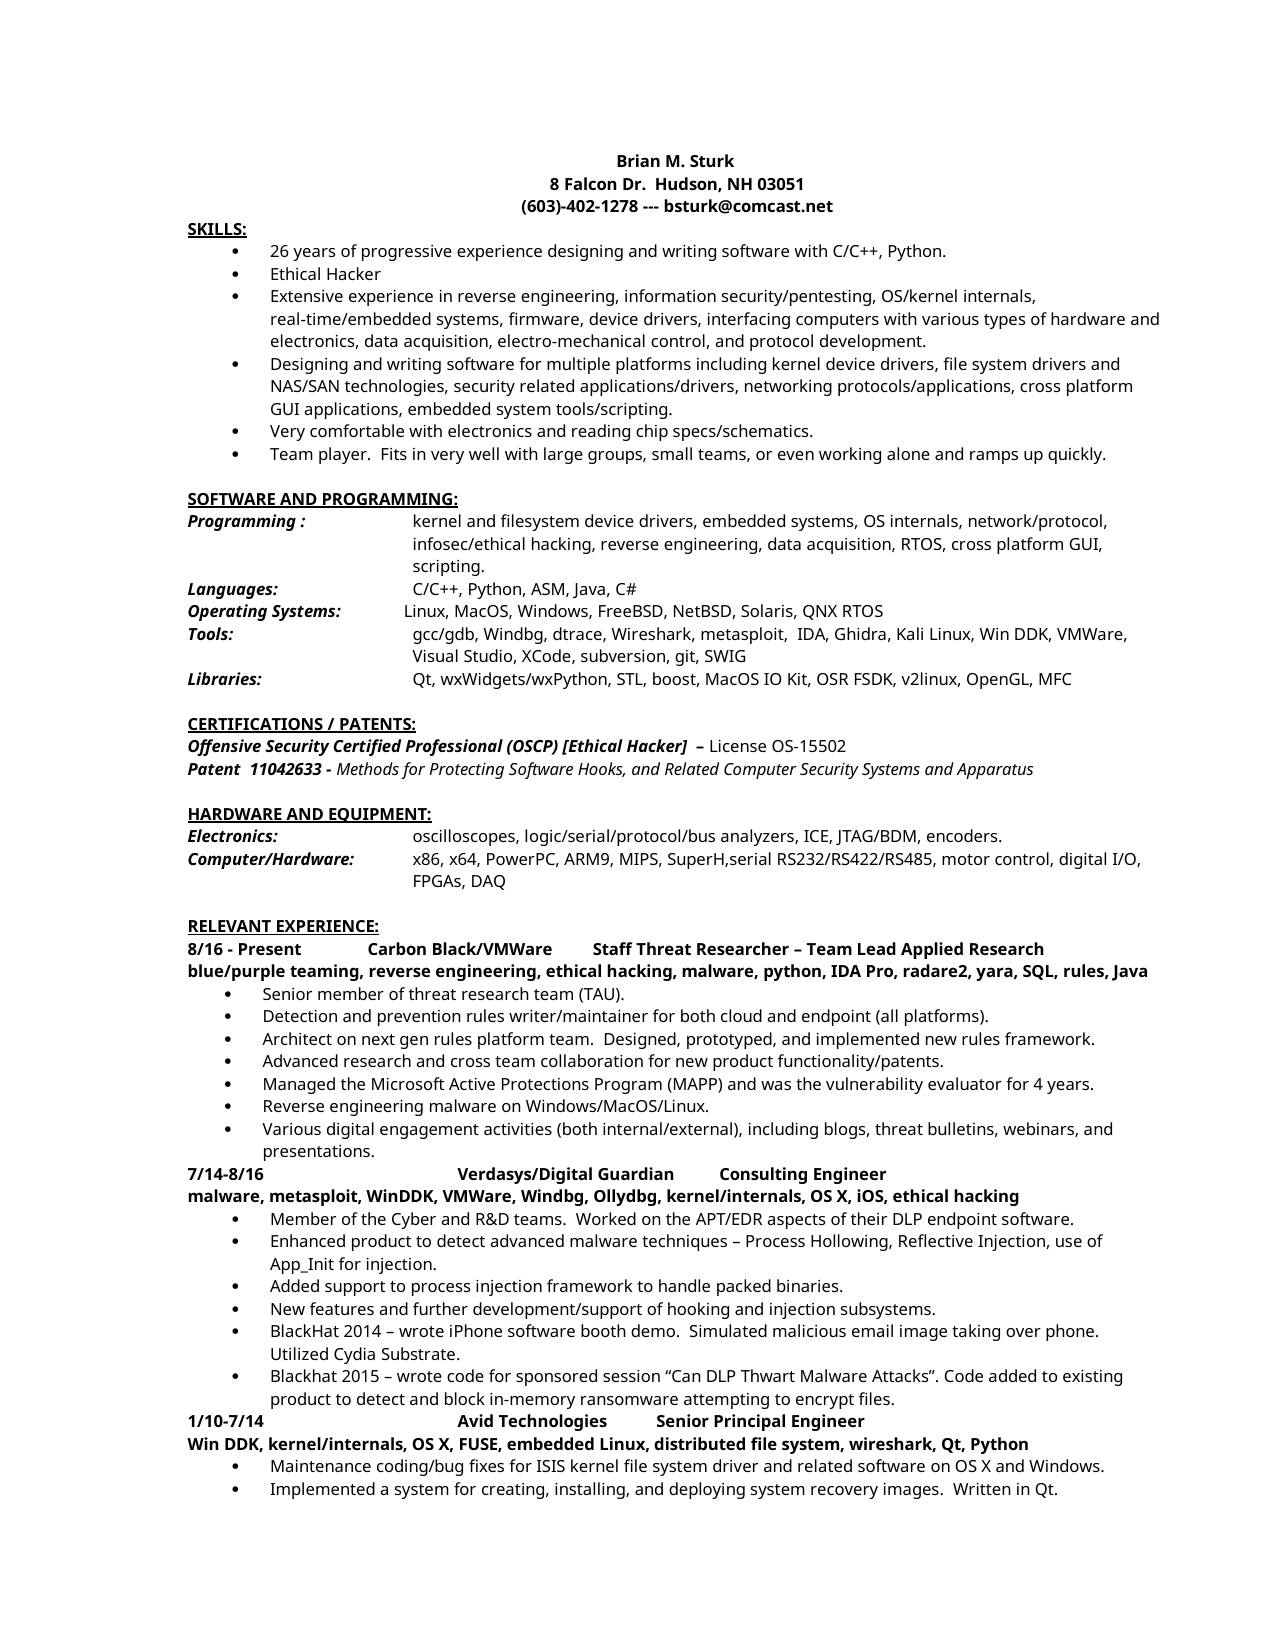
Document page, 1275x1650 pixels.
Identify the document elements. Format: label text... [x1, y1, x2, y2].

list Senior member of threat research team (TAU). [225, 982, 1087, 1005]
list Extensive experience in reverse engineering, information security/pentesting, OS/kernel internals, real-time/embedded systems, firmware, device drivers, interfacing computers with various types of hardware and electronics, data acquisition, electro-mechanical control, and protocol development. [232, 285, 1162, 352]
list Ethical Hacker [232, 262, 1162, 285]
list Team player. Fits in very well with large groups, small teams, or even working alone and ramps up quickly. [232, 442, 1162, 465]
text SKILLS: [187, 217, 1162, 240]
list Very comfortable with electronics and reading chip specs/schematics. [232, 420, 1162, 442]
text Patent 11042633 - Methods for Protecting Software Hooks, and Related Computer Security Systems and Apparatus [187, 757, 1162, 780]
text CERTIFICATIONS / PATENTS: [187, 712, 1162, 735]
text SOFTWARE AND PROGRAMMING: [187, 487, 1162, 510]
list New features and further development/support of hooking and injection subsystems. [232, 1297, 1162, 1320]
list Advanced research and cross team collaboration for new product functionality/patents. [225, 1050, 1162, 1072]
list Blackhat 2015 – wrote code for sponsored session “Can DLP Thwart Malware Attacks”. Code added to existing product to detect and block in-memory ransomware attempting to encrypt files. [232, 1365, 1162, 1410]
subtitle 8 Falcon Dr. Hudson, NH 03051 [187, 172, 1162, 195]
list Architect on next gen rules platform team. Designed, prototyped, and implemented new rules framework. [225, 1027, 1162, 1050]
text HARDWARE AND EQUIPMENT: [187, 802, 1162, 825]
list Detection and prevention rules writer/maintainer for both cloud and endpoint (all platforms). [225, 1005, 1087, 1027]
list Added support to process injection framework to handle packed binaries. [232, 1275, 1162, 1297]
list Enhanced product to detect advanced malware techniques – Process Hollowing, Reflective Injection, use of App_Init for injection. [232, 1230, 1162, 1275]
text RELEVANT EXPERIENCE: [187, 915, 1162, 937]
text Brian M. Sturk [187, 150, 1162, 172]
text Programming : kernel and filesystem device drivers, embedded systems, OS internals, network/protocol, infosec/ethical hacking, reverse engineering, data acquisition, RTOS, cross platform GUI, scripting. [187, 510, 1162, 577]
list Member of the Cyber and R&D teams. Worked on the APT/EDR aspects of their DLP endpoint software. [232, 1207, 1162, 1230]
list Managed the Microsoft Active Protections Program (MAPP) and was the vulnerability evaluator for 4 years. [225, 1072, 1162, 1095]
text Offensive Security Certified Professional (OSCP) [Ethical Hacker] – License OS-15502 [187, 735, 1162, 757]
text Libraries: Qt, wxWidgets/wxPython, STL, boost, MacOS IO Kit, OSR FSDK, v2linux, OpenGL, MFC [187, 667, 1162, 690]
list Reverse engineering malware on Windows/MacOS/Linux. [225, 1095, 1162, 1117]
list Various digital engagement activities (both internal/external), including blogs, threat bulletins, webinars, and presentations. [225, 1117, 1162, 1162]
text 7/14-8/16 Verdasys/Digital Guardian Consulting Engineer [187, 1162, 1162, 1185]
list Designing and writing software for multiple platforms including kernel device drivers, file system drivers and NAS/SAN technologies, security related applications/drivers, networking protocols/applications, cross platform GUI applications, embedded system tools/scripting. [232, 352, 1162, 420]
text Operating Systems: Linux, MacOS, Windows, FreeBSD, NetBSD, Solaris, QNX RTOS [187, 600, 1162, 622]
text Win DDK, kernel/internals, OS X, FUSE, embedded Linux, distributed file system, wireshark, Qt, Python [187, 1432, 1162, 1455]
list BlackHat 2014 – wrote iPhone software booth demo. Simulated malicious email image taking over phone. Utilized Cydia Substrate. [232, 1320, 1162, 1365]
text Computer/Hardware: x86, x64, PowerPC, ARM9, MIPS, SuperH,serial RS232/RS422/RS485, motor control, digital I/O, FPGAs, DAQ [187, 847, 1162, 892]
list Implemented a system for creating, installing, and deploying system recovery images. Written in Qt. [232, 1477, 1162, 1500]
text 8/16 - Present Carbon Black/VMWare Staff Threat Researcher – Team Lead Applied Research [187, 937, 1162, 960]
text blue/purple teaming, reverse engineering, ethical hacking, malware, python, IDA Pro, radare2, yara, SQL, rules, Java [187, 960, 1162, 982]
text Electronics: oscilloscopes, logic/serial/protocol/bus analyzers, ICE, JTAG/BDM, encoders. [187, 825, 1162, 847]
text 1/10-7/14 Avid Technologies Senior Principal Engineer [187, 1410, 1162, 1432]
text malware, metasploit, WinDDK, VMWare, Windbg, Ollydbg, kernel/internals, OS X, iOS, ethical hacking [187, 1185, 1162, 1207]
text Tools: gcc/gdb, Windbg, dtrace, Wireshark, metasploit, IDA, Ghidra, Kali Linux, Win DDK, VMWare, Visual Studio, XCode, subversion, git, SWIG [187, 622, 1162, 667]
list Maintenance coding/bug fixes for ISIS kernel file system driver and related software on OS X and Windows. [232, 1455, 1162, 1477]
text (603)-402-1278 --- bsturk@comcast.net [187, 195, 1162, 217]
list 26 years of progressive experience designing and writing software with C/C++, Python. [232, 240, 1162, 262]
text Languages: C/C++, Python, ASM, Java, C# [187, 577, 1162, 600]
